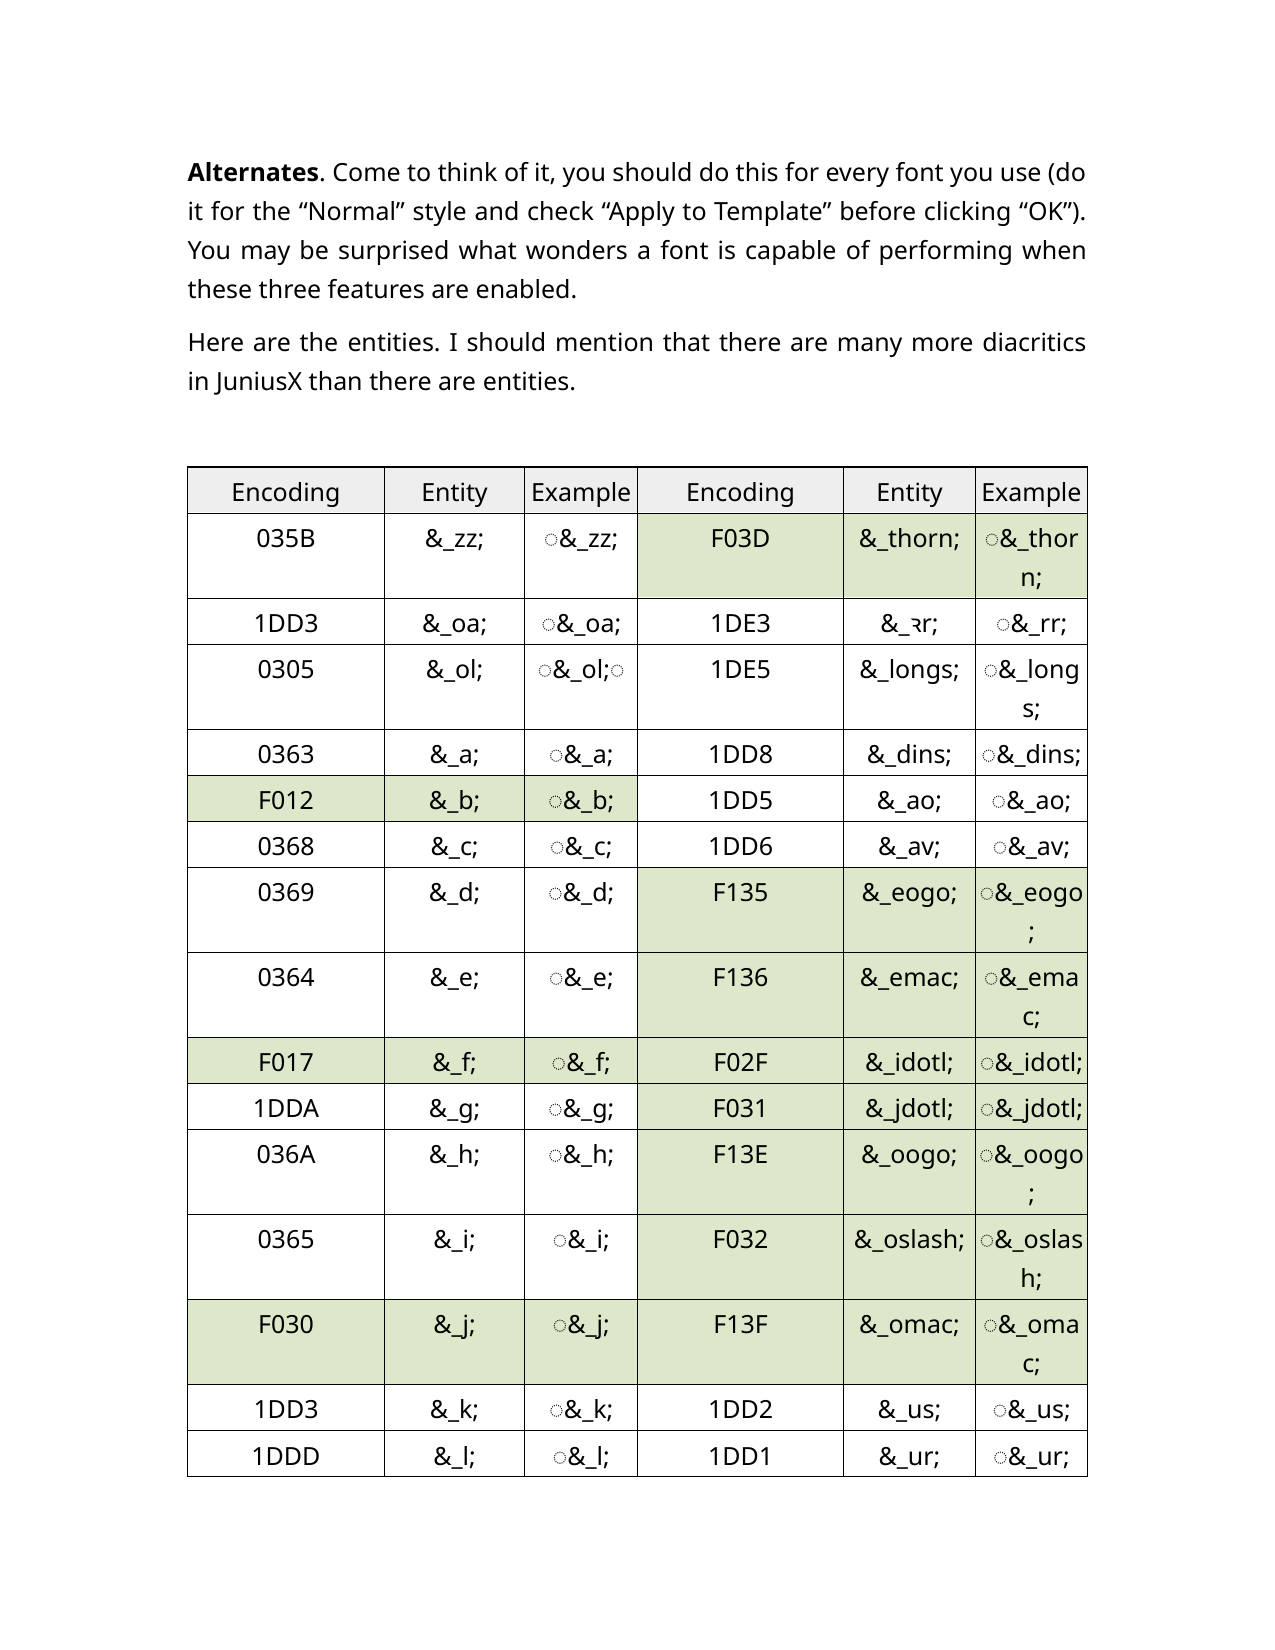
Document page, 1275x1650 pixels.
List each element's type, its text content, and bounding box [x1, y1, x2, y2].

table_cell 1DD3 [188, 1385, 384, 1430]
table_cell ◌&_emac; [976, 953, 1087, 1037]
table_cell &_‌oa; [385, 599, 524, 643]
table_cell ◌&_oa; [525, 599, 637, 643]
table_cell F136 [638, 953, 843, 1037]
table_cell &_‌oslash; [844, 1215, 975, 1299]
table_cell ◌&_i; [525, 1215, 637, 1299]
table_cell ◌&_f; [525, 1038, 637, 1083]
table_cell &_‌idotl; [844, 1038, 975, 1083]
table_header Example [976, 468, 1087, 512]
table_cell 0363 [188, 730, 384, 774]
table_cell 1DE5 [638, 645, 843, 728]
text Alternates. Come to think of it, you should do this for every font you use (do it for the “Normal” style and check “Apply to Template” before clicking “OK”). You may be surprised what wonders a font is capable of performing when these three features are enabled. [187, 150, 1087, 306]
table_cell ◌&_ao; [976, 776, 1087, 821]
table_cell 1DD8 [638, 730, 843, 774]
table_cell ◌&_l; [525, 1431, 637, 1476]
table_cell &_‌j; [385, 1300, 524, 1384]
table_cell F02F [638, 1038, 843, 1083]
table_cell &_‌eogo; [844, 868, 975, 952]
table_cell ◌&_oslash; [976, 1215, 1087, 1299]
table_cell 1DDD [188, 1431, 384, 1476]
table_cell F032 [638, 1215, 843, 1299]
table_header Encoding [638, 468, 843, 512]
table_cell ◌&_dins; [976, 730, 1087, 774]
table_cell &_‌ol; [385, 645, 524, 728]
table_cell &_‌h; [385, 1130, 524, 1214]
table_cell ◌&_zz; [525, 514, 637, 597]
table_cell ◌&_e; [525, 953, 637, 1037]
table_cell ◌&_jdotl; [976, 1084, 1087, 1129]
table_cell &_‌oogo; [844, 1130, 975, 1214]
table_cell ◌&_longs; [976, 645, 1087, 728]
table_cell &_‌c; [385, 822, 524, 867]
table_cell F031 [638, 1084, 843, 1129]
table_cell ◌&_ur; [976, 1431, 1087, 1476]
table_cell &_‌l; [385, 1431, 524, 1476]
table_cell F13E [638, 1130, 843, 1214]
table_cell &_‌k; [385, 1385, 524, 1430]
table_cell 1DD5 [638, 776, 843, 821]
table_cell &_‌e; [385, 953, 524, 1037]
table_cell &_‌longs; [844, 645, 975, 728]
table_cell ◌&_us; [976, 1385, 1087, 1430]
table_cell 036A [188, 1130, 384, 1214]
table_cell 1DD1 [638, 1431, 843, 1476]
table_cell &_‌ur; [844, 1431, 975, 1476]
table_cell ◌&_av; [976, 822, 1087, 867]
table_cell &_‌a; [385, 730, 524, 774]
table_cell ◌&_ol;◌ [525, 645, 637, 728]
table_cell ◌&_rr; [976, 599, 1087, 643]
table_header Example [525, 468, 637, 512]
table_cell F135 [638, 868, 843, 952]
table_cell ◌&_a; [525, 730, 637, 774]
table_cell 1DD3 [188, 599, 384, 643]
table_cell &_‌omac; [844, 1300, 975, 1384]
table_cell &_‌ao; [844, 776, 975, 821]
table_cell 1DDA [188, 1084, 384, 1129]
table_cell 0368 [188, 822, 384, 867]
table_cell &_‌d; [385, 868, 524, 952]
table_cell &_‌dins; [844, 730, 975, 774]
table_cell ◌&_h; [525, 1130, 637, 1214]
table_cell &_‌thorn; [844, 514, 975, 597]
table_header Entity [844, 468, 975, 512]
table_cell 1DD6 [638, 822, 843, 867]
table_cell ◌&_oogo; [976, 1130, 1087, 1214]
table_cell 0369 [188, 868, 384, 952]
table_cell 035B [188, 514, 384, 597]
table_cell F03D [638, 514, 843, 597]
table_cell &_‌b; [385, 776, 524, 821]
table_cell &_‌i; [385, 1215, 524, 1299]
table_cell ◌&_d; [525, 868, 637, 952]
table_cell ◌&_g; [525, 1084, 637, 1129]
table_cell &_ꝛr; [844, 599, 975, 643]
table_cell 0364 [188, 953, 384, 1037]
table_cell &_‌us; [844, 1385, 975, 1430]
table_cell 1DE3 [638, 599, 843, 643]
table_cell ◌&_thorn; [976, 514, 1087, 597]
table_cell 0305 [188, 645, 384, 728]
table_cell F012 [188, 776, 384, 821]
table_cell 0365 [188, 1215, 384, 1299]
table_cell ◌&_eogo; [976, 868, 1087, 952]
table_cell ◌&_omac; [976, 1300, 1087, 1384]
table_cell ◌&_c; [525, 822, 637, 867]
table_cell ◌&_idotl; [976, 1038, 1087, 1083]
text Here are the entities. I should mention that there are many more diacritics in JuniusX than there are entities. [187, 320, 1087, 398]
table_cell F13F [638, 1300, 843, 1384]
table_cell &_‌av; [844, 822, 975, 867]
table_header Entity [385, 468, 524, 512]
table_cell F017 [188, 1038, 384, 1083]
table_cell 1DD2 [638, 1385, 843, 1430]
table_cell ◌&_j; [525, 1300, 637, 1384]
table_cell &_‌emac; [844, 953, 975, 1037]
table_cell F030 [188, 1300, 384, 1384]
table_cell ◌&_k; [525, 1385, 637, 1430]
table_header Encoding [188, 468, 384, 512]
table_cell &_‌zz; [385, 514, 524, 597]
table_cell &_‌jdotl; [844, 1084, 975, 1129]
table_cell ◌&_b; [525, 776, 637, 821]
table_cell &_‌g; [385, 1084, 524, 1129]
table_cell &_‌f; [385, 1038, 524, 1083]
